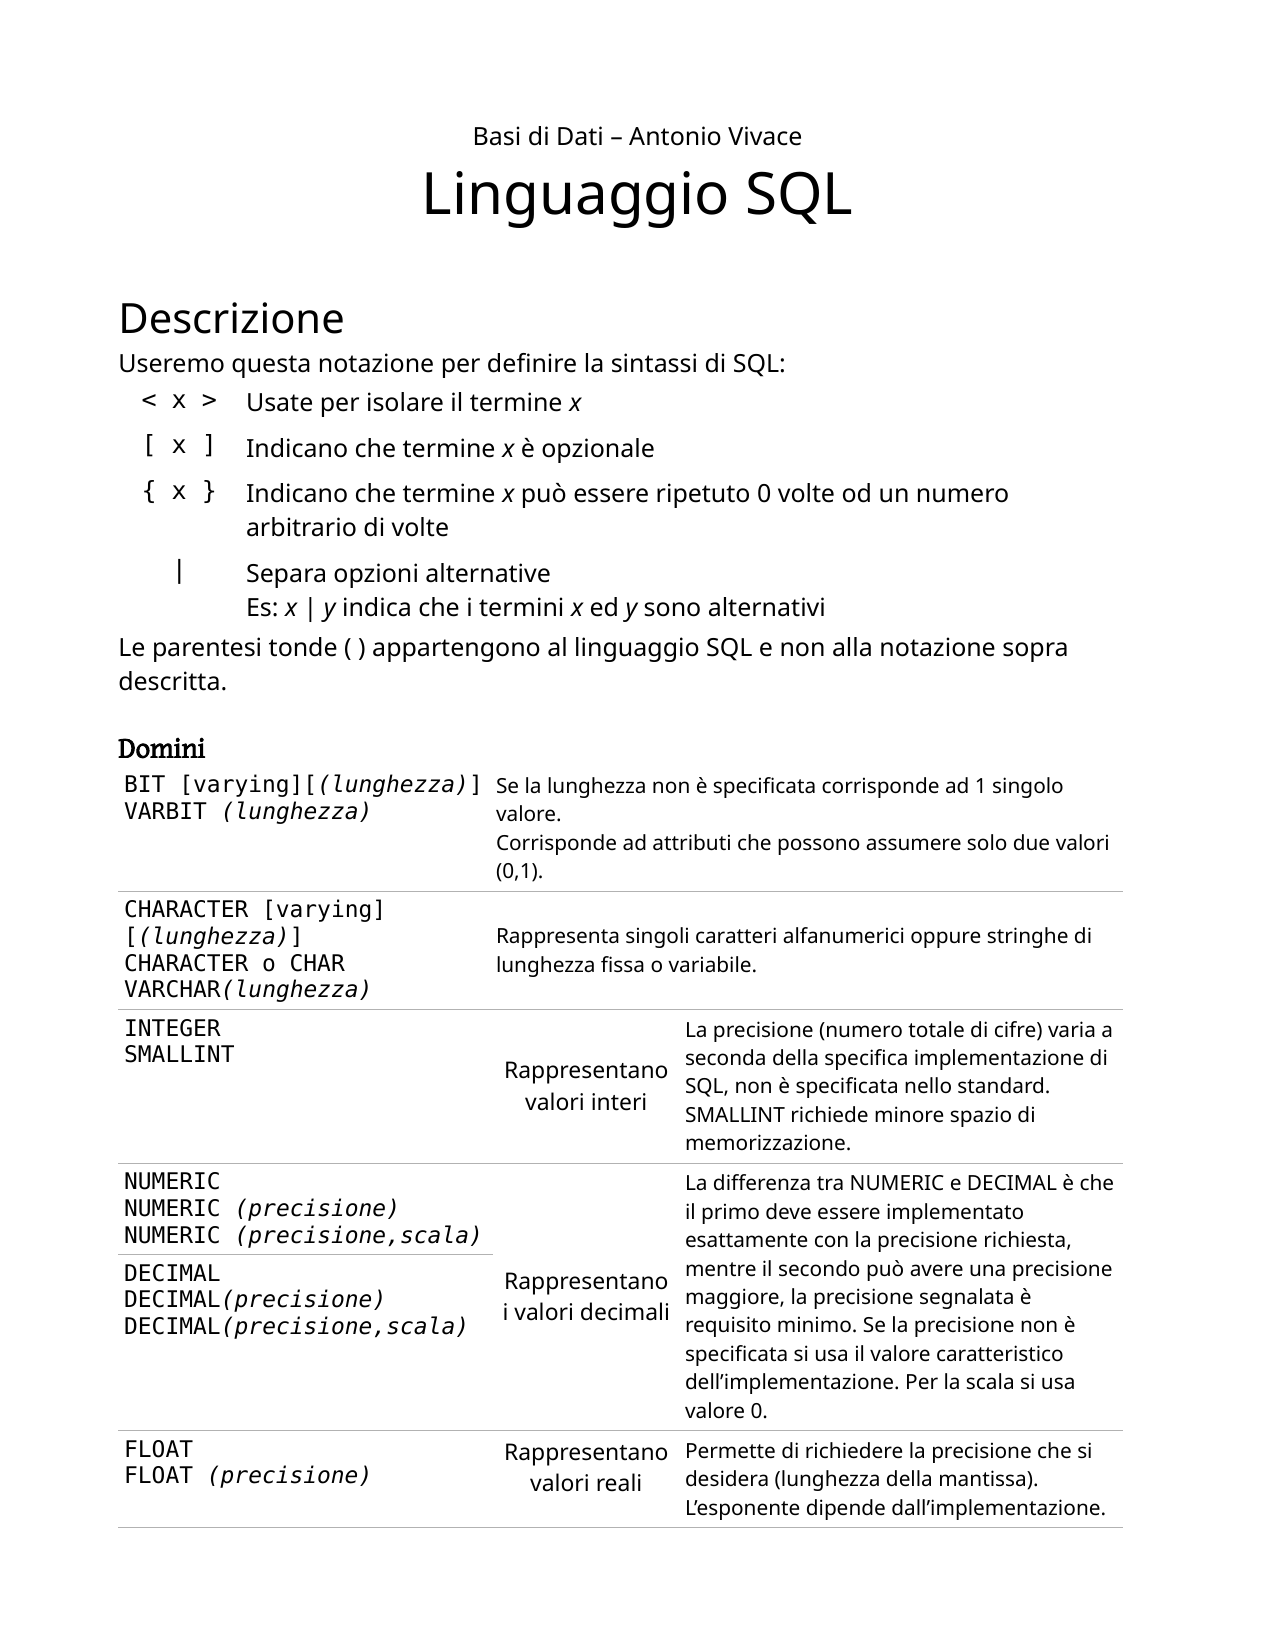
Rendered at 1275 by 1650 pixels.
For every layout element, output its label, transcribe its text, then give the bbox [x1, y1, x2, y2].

table_cell INTEGER SMALLINT [118, 1010, 493, 1163]
table_cell Separa opzioni alternative Es: x | y indica che i termini x ed y sono alternativi [240, 550, 1123, 629]
text Useremo questa notazione per definire la sintassi di SQL: [118, 345, 1157, 379]
table_cell Rappresentano i valori decimali [493, 1164, 679, 1430]
table_cell Indicano che termine x può essere ripetuto 0 volte od un numero arbitrario di volte [240, 470, 1123, 550]
table_cell { x } [118, 470, 240, 550]
text Linguaggio SQL [118, 152, 1157, 232]
table_cell Indicano che termine x è opzionale [240, 425, 1123, 470]
table_header Se la lunghezza non è specificata corrisponde ad 1 singolo valore. Corrisponde ad attributi che possono assumere solo due valori (0,1). [490, 765, 1123, 891]
text Domini [118, 732, 1157, 765]
table_cell La precisione (numero totale di cifre) varia a seconda della specifica implementazione di SQL, non è specificata nello standard. SMALLINT richiede minore spazio di memorizzazione. [679, 1010, 1123, 1163]
text Descrizione [118, 288, 1157, 345]
text Basi di Dati – Antonio Vivace [118, 118, 1157, 152]
table_cell FLOAT FLOAT (precisione) [118, 1431, 493, 1527]
table_header Usate per isolare il termine x [240, 379, 1123, 425]
table_cell DECIMAL DECIMAL(precisione) DECIMAL(precisione,scala) [118, 1255, 493, 1430]
table_cell Rappresenta singoli caratteri alfanumerici oppure stringhe di lunghezza fissa o variabile. [490, 892, 1123, 1009]
table_cell CHARACTER [varying] [(lunghezza)] CHARACTER o CHAR VARCHAR(lunghezza) [118, 892, 490, 1009]
table_cell Permette di richiedere la precisione che si desidera (lunghezza della mantissa). L’esponente dipende dall’implementazione. [679, 1431, 1123, 1527]
table_cell Rappresentano valori interi [493, 1010, 679, 1163]
table_header BIT [varying][(lunghezza)] VARBIT (lunghezza) [118, 765, 490, 891]
table_header < x > [118, 379, 240, 425]
text Le parentesi tonde ( ) appartengono al linguaggio SQL e non alla notazione sopra descritta. [118, 629, 1157, 698]
table_cell Rappresentano valori reali [493, 1431, 679, 1527]
table_cell La differenza tra NUMERIC e DECIMAL è che il primo deve essere implementato esattamente con la precisione richiesta, mentre il secondo può avere una precisione maggiore, la precisione segnalata è requisito minimo. Se la precisione non è specificata si usa il valore caratteristico dell’implementazione. Per la scala si usa valore 0. [679, 1164, 1123, 1430]
table_cell NUMERIC NUMERIC (precisione) NUMERIC (precisione,scala) [118, 1164, 493, 1254]
table_cell [ x ] [118, 425, 240, 470]
table_cell | [118, 550, 240, 629]
